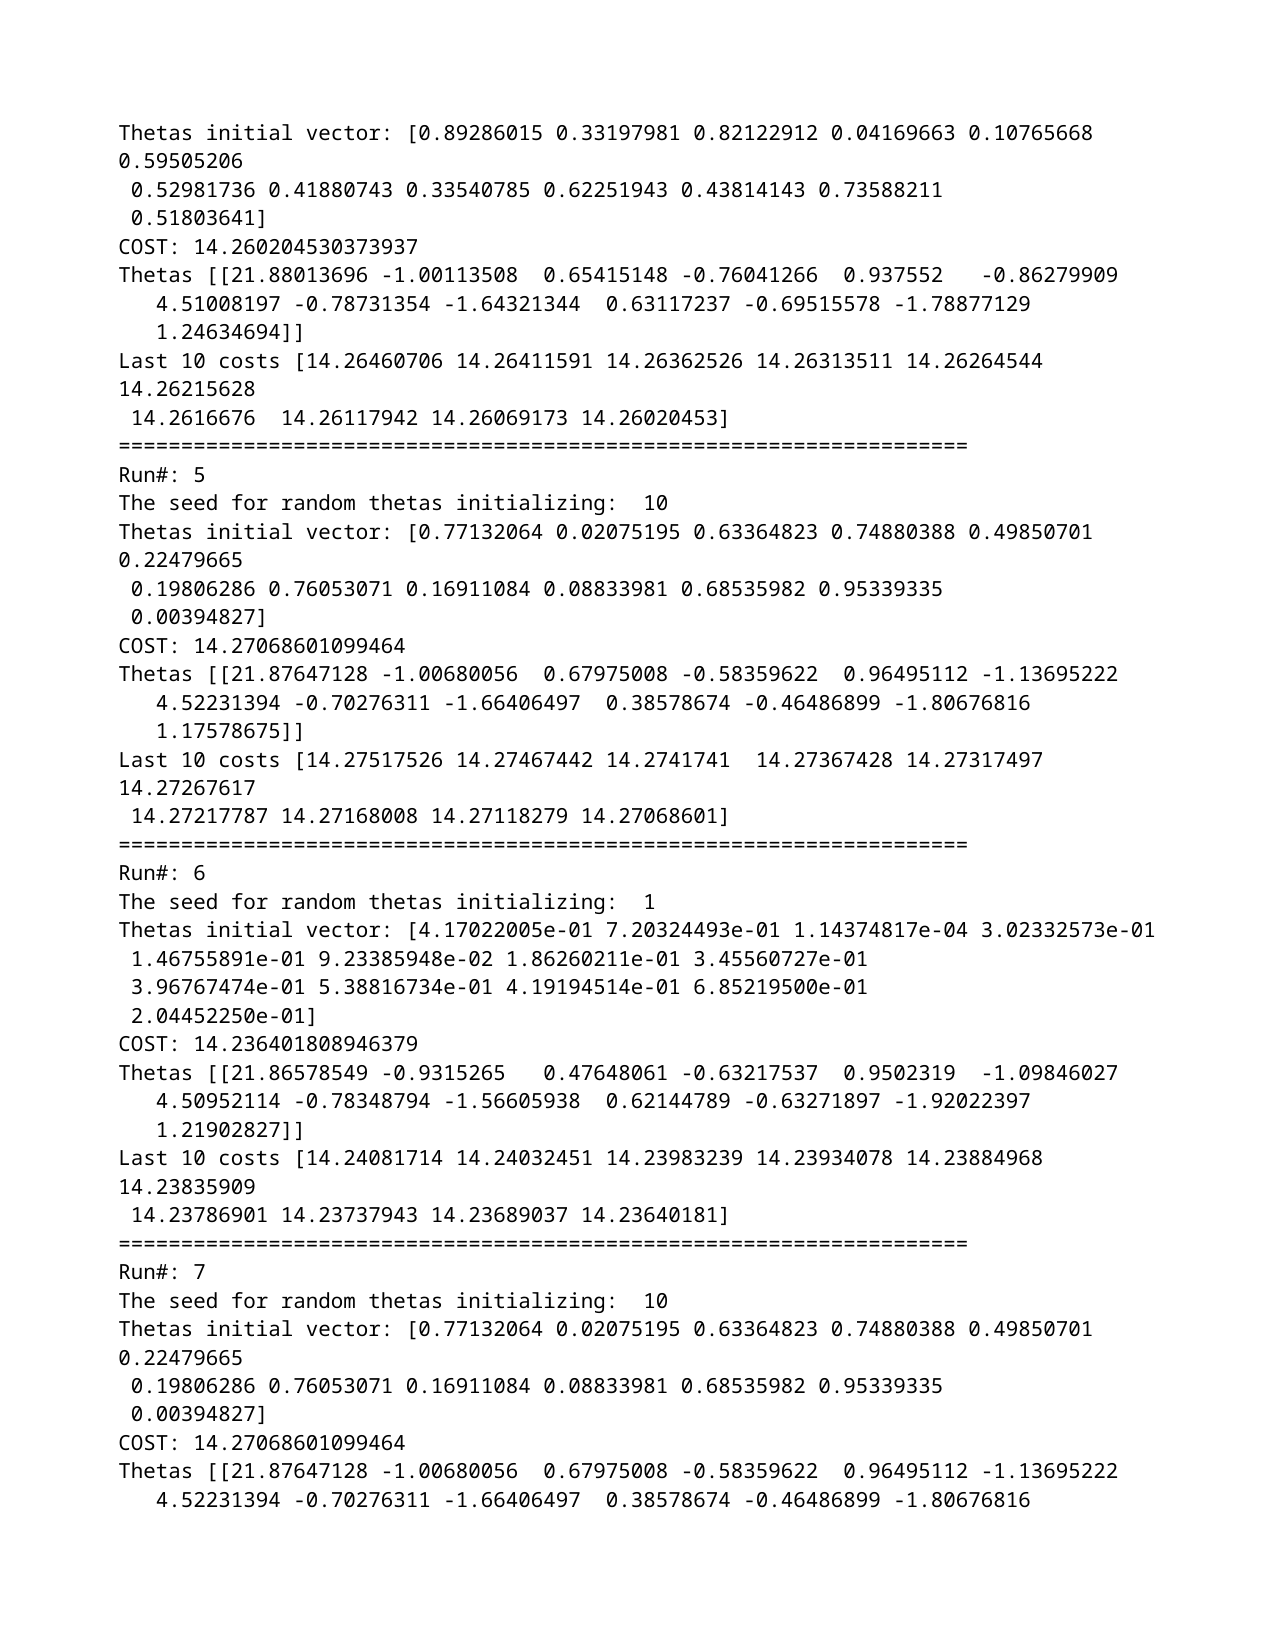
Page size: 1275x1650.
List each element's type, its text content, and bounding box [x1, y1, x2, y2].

text 14.2616676 14.26117942 14.26069173 14.26020453] [118, 403, 1157, 431]
text Thetas [[21.87647128 -1.00680056 0.67975008 -0.58359622 0.96495112 -1.13695222 [118, 659, 1157, 688]
text 4.52231394 -0.70276311 -1.66406497 0.38578674 -0.46486899 -1.80676816 [118, 1485, 1157, 1513]
text The seed for random thetas initializing: 10 [118, 488, 1157, 517]
text Last 10 costs [14.24081714 14.24032451 14.23983239 14.23934078 14.23884968 14.23835909 [118, 1143, 1157, 1200]
text 0.00394827] [118, 1399, 1157, 1428]
text 0.19806286 0.76053071 0.16911084 0.08833981 0.68535982 0.95339335 [118, 574, 1157, 602]
text 14.23786901 14.23737943 14.23689037 14.23640181] [118, 1200, 1157, 1229]
text Thetas initial vector: [0.89286015 0.33197981 0.82122912 0.04169663 0.10765668 0.59505206 [118, 118, 1157, 175]
text 14.27217787 14.27168008 14.27118279 14.27068601] [118, 802, 1157, 830]
text 4.50952114 -0.78348794 -1.56605938 0.62144789 -0.63271897 -1.92022397 [118, 1086, 1157, 1115]
text 2.04452250e-01] [118, 1001, 1157, 1029]
text Thetas [[21.87647128 -1.00680056 0.67975008 -0.58359622 0.96495112 -1.13695222 [118, 1457, 1157, 1485]
text ==================================================================== [118, 830, 1157, 858]
text Run#: 7 [118, 1257, 1157, 1286]
text 0.51803641] [118, 203, 1157, 232]
text Thetas initial vector: [0.77132064 0.02075195 0.63364823 0.74880388 0.49850701 0.22479665 [118, 517, 1157, 574]
text ==================================================================== [118, 431, 1157, 460]
text Run#: 6 [118, 858, 1157, 887]
text Last 10 costs [14.26460706 14.26411591 14.26362526 14.26313511 14.26264544 14.26215628 [118, 346, 1157, 403]
text 4.51008197 -0.78731354 -1.64321344 0.63117237 -0.69515578 -1.78877129 [118, 289, 1157, 317]
text 0.52981736 0.41880743 0.33540785 0.62251943 0.43814143 0.73588211 [118, 175, 1157, 203]
text 0.19806286 0.76053071 0.16911084 0.08833981 0.68535982 0.95339335 [118, 1371, 1157, 1399]
text COST: 14.260204530373937 [118, 232, 1157, 261]
text COST: 14.27068601099464 [118, 1428, 1157, 1457]
text 1.24634694]] [118, 317, 1157, 346]
text 4.52231394 -0.70276311 -1.66406497 0.38578674 -0.46486899 -1.80676816 [118, 688, 1157, 716]
text 0.00394827] [118, 602, 1157, 631]
text COST: 14.236401808946379 [118, 1029, 1157, 1058]
text Last 10 costs [14.27517526 14.27467442 14.2741741 14.27367428 14.27317497 14.27267617 [118, 745, 1157, 802]
text 1.21902827]] [118, 1115, 1157, 1143]
text Thetas [[21.88013696 -1.00113508 0.65415148 -0.76041266 0.937552 -0.86279909 [118, 261, 1157, 289]
text Thetas [[21.86578549 -0.9315265 0.47648061 -0.63217537 0.9502319 -1.09846027 [118, 1058, 1157, 1086]
text 3.96767474e-01 5.38816734e-01 4.19194514e-01 6.85219500e-01 [118, 972, 1157, 1001]
text The seed for random thetas initializing: 10 [118, 1286, 1157, 1314]
text Thetas initial vector: [4.17022005e-01 7.20324493e-01 1.14374817e-04 3.02332573e-01 [118, 915, 1157, 944]
text 1.46755891e-01 9.23385948e-02 1.86260211e-01 3.45560727e-01 [118, 944, 1157, 972]
text COST: 14.27068601099464 [118, 631, 1157, 659]
text Thetas initial vector: [0.77132064 0.02075195 0.63364823 0.74880388 0.49850701 0.22479665 [118, 1314, 1157, 1371]
text ==================================================================== [118, 1229, 1157, 1257]
text The seed for random thetas initializing: 1 [118, 887, 1157, 915]
text Run#: 5 [118, 460, 1157, 488]
text 1.17578675]] [118, 716, 1157, 745]
